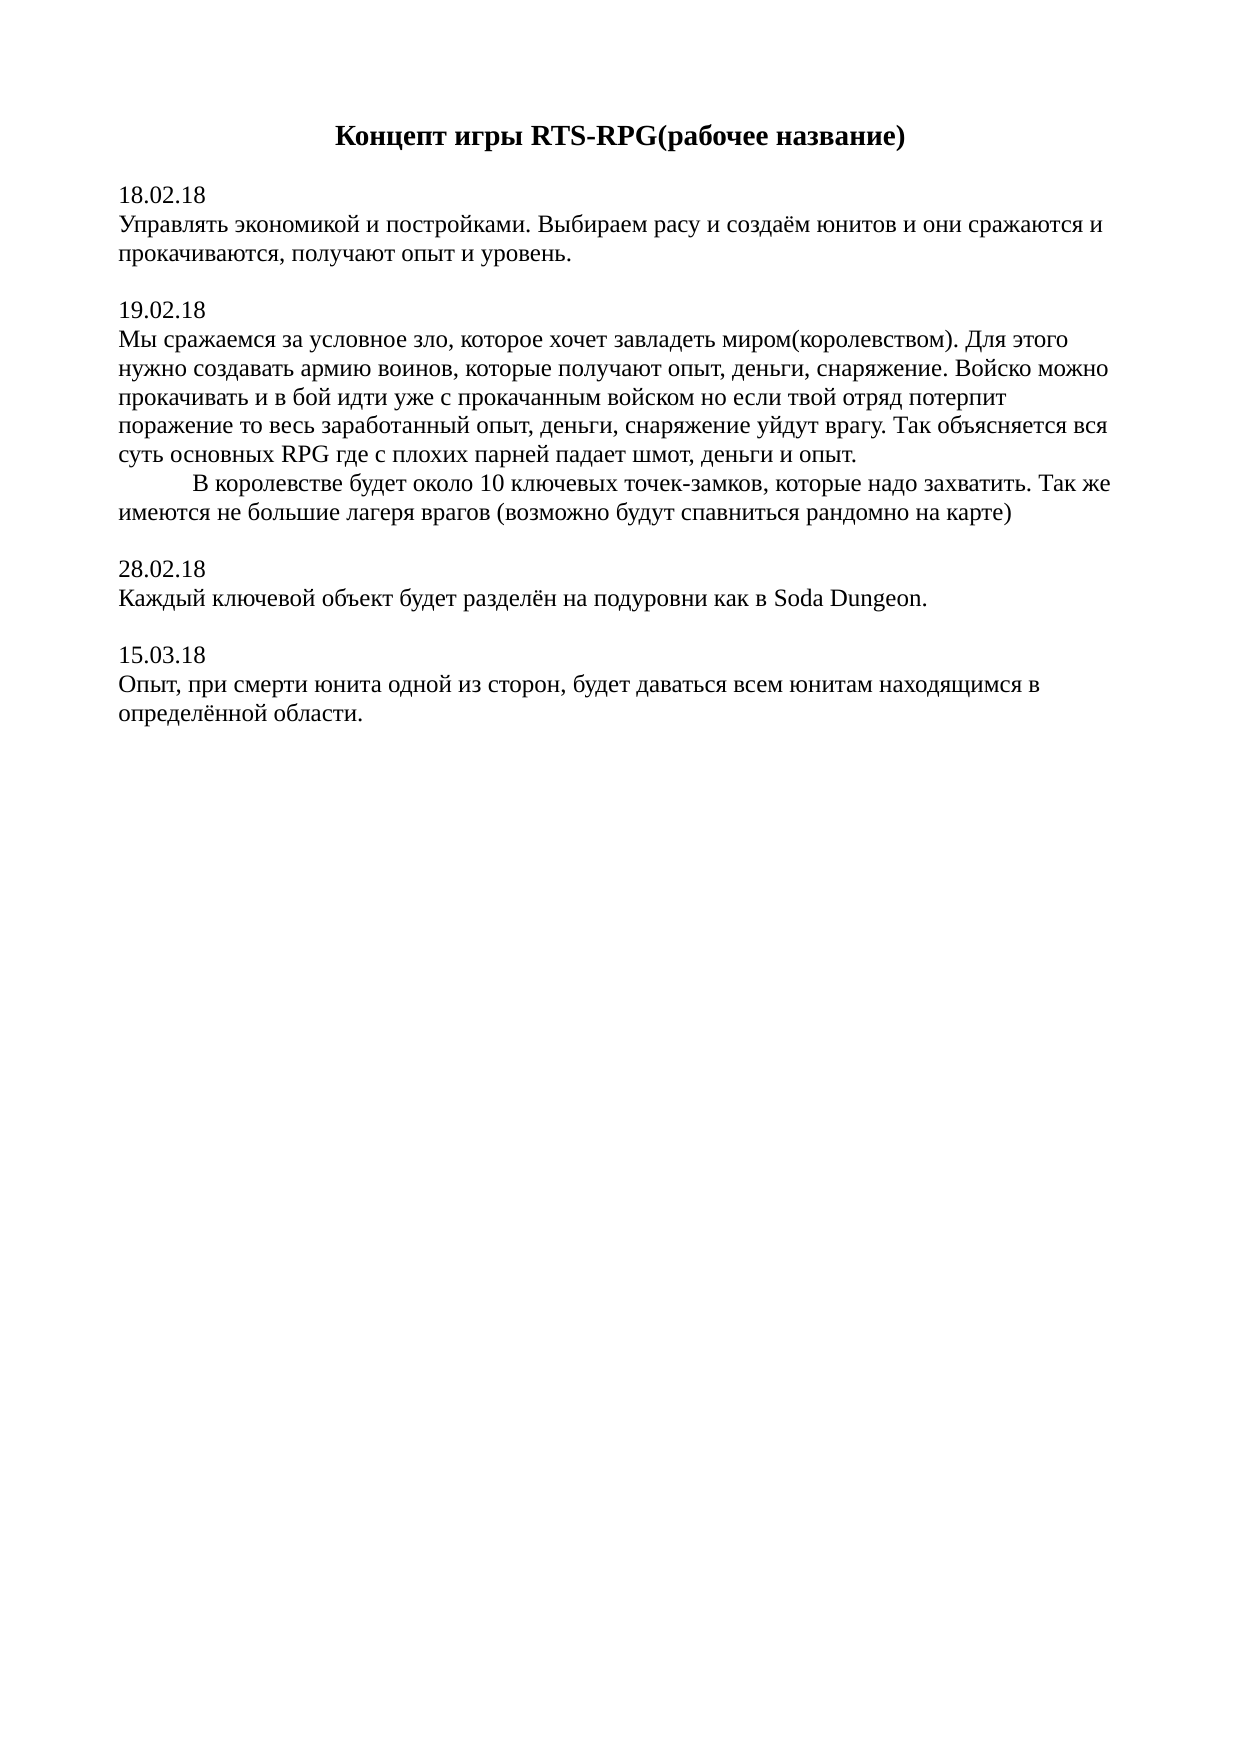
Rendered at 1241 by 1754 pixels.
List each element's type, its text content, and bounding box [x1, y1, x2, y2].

text В королевстве будет около 10 ключевых точек-замков, которые надо захватить. Так же имеются не большие лагеря врагов (возможно будут спавниться рандомно на карте) [118, 468, 1122, 525]
text Опыт, при смерти юнита одной из сторон, будет даваться всем юнитам находящимся в определённой области. [118, 669, 1122, 727]
text Мы сражаемся за условное зло, которое хочет завладеть миром(королевством). Для этого нужно создавать армию воинов, которые получают опыт, деньги, снаряжение. Войско можно прокачивать и в бой идти уже с прокачанным войском но если твой отряд потерпит поражение то весь заработанный опыт, деньги, снаряжение уйдут врагу. Так объясняется вся суть основных RPG где с плохих парней падает шмот, деньги и опыт. [118, 324, 1122, 468]
text 28.02.18 [118, 554, 1122, 583]
text Управлять экономикой и постройками. Выбираем расу и создаём юнитов и они сражаются и прокачиваются, получают опыт и уровень. [118, 209, 1122, 267]
text 18.02.18 [118, 180, 1122, 209]
text 15.03.18 [118, 640, 1122, 669]
text 19.02.18 [118, 295, 1122, 324]
text Каждый ключевой объект будет разделён на подуровни как в Soda Dungeon. [118, 583, 1122, 612]
text Концепт игры RTS-RPG(рабочее название) [118, 118, 1122, 152]
